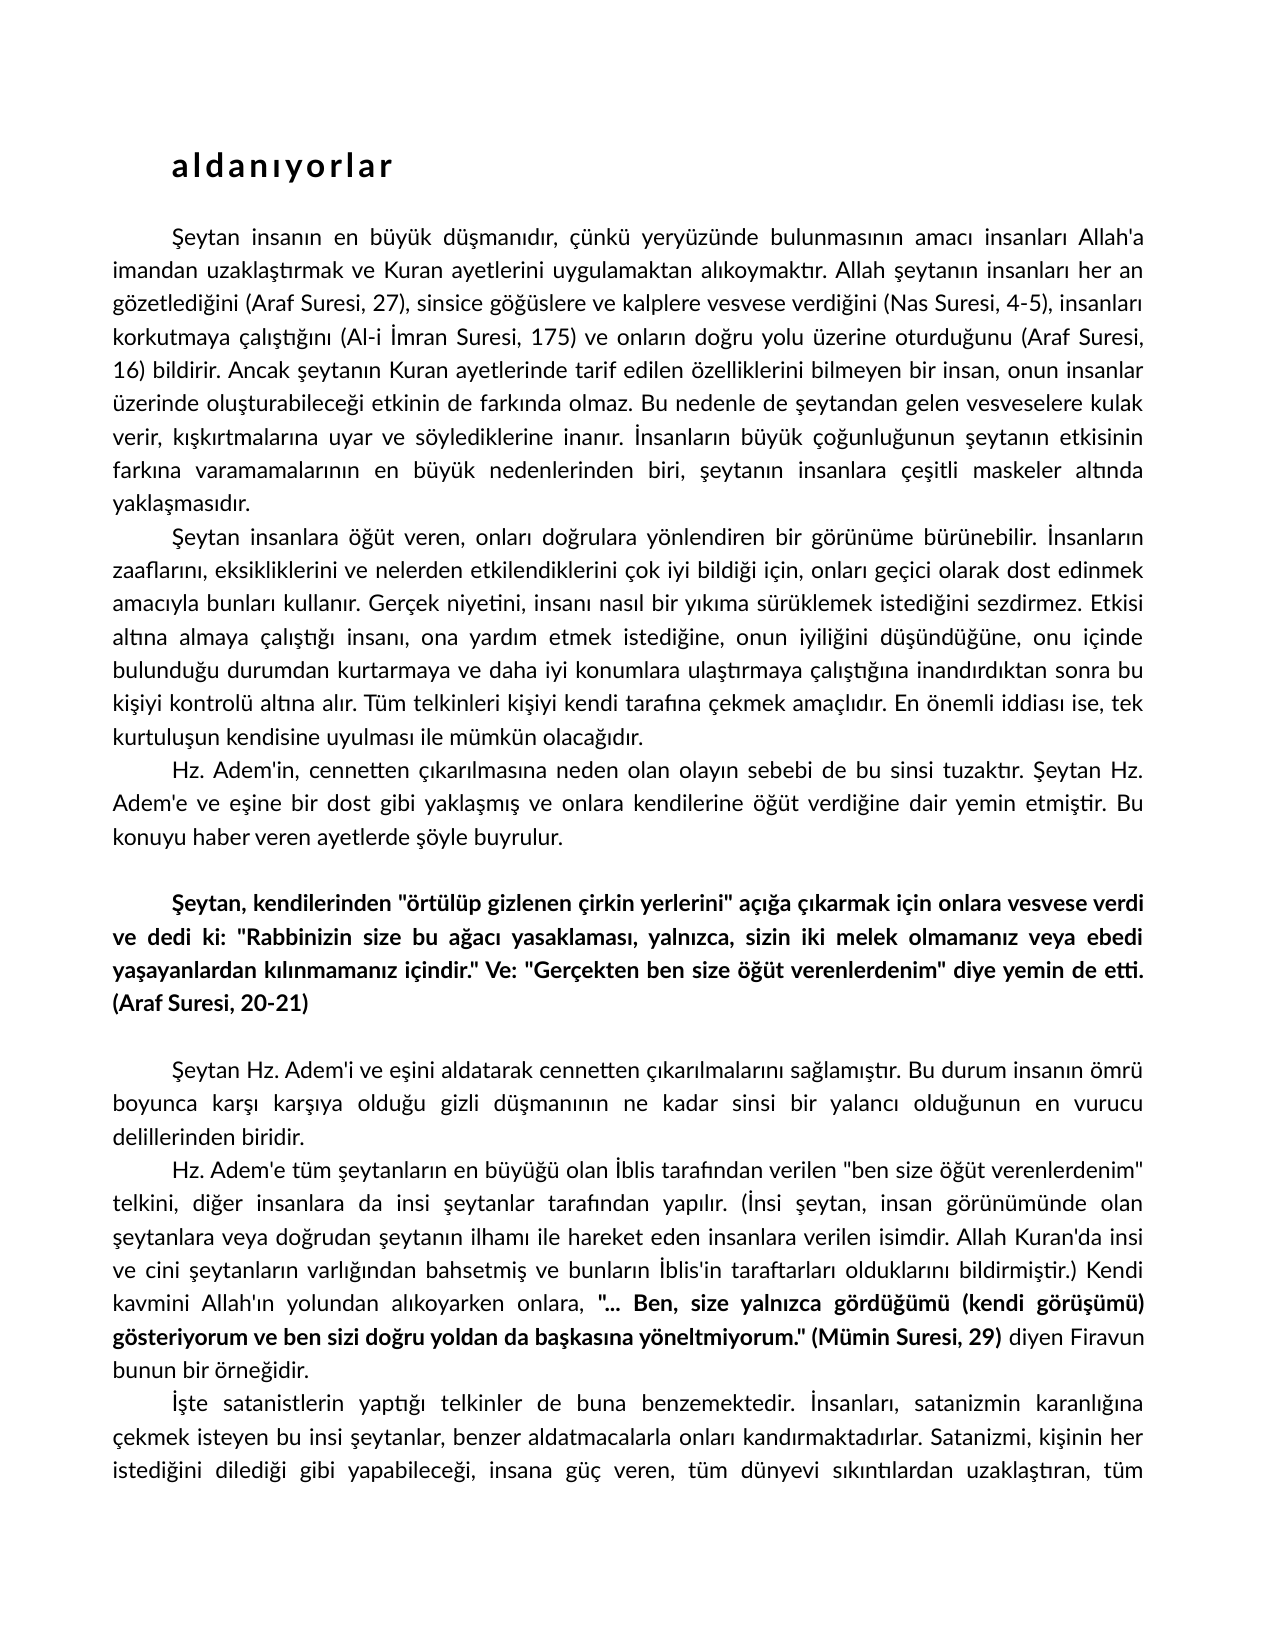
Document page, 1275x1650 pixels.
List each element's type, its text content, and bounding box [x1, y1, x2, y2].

text İşte satanistlerin yaptığı telkinler de buna benzemektedir. İnsanları, satanizmin karanlığına çekmek isteyen bu insi şeytanlar, benzer aldatmacalarla onları kandırmaktadırlar. Satanizmi, kişinin her istediğini dilediği gibi yapabileceği, insana güç veren, tüm dünyevi sıkıntılardan uzaklaştıran, tüm [112, 1385, 1145, 1485]
text aldanıyorlar [112, 148, 1145, 185]
text Hz. Adem'e tüm şeytanların en büyüğü olan İblis tarafından verilen "ben size öğüt verenlerdenim" telkini, diğer insanlara da insi şeytanlar tarafından yapılır. (İnsi şeytan, insan görünümünde olan şeytanlara veya doğrudan şeytanın ilhamı ile hareket eden insanlara verilen isimdir. Allah Kuran'da insi ve cini şeytanların varlığından bahsetmiş ve bunların İblis'in taraftarları olduklarını bildirmiştir.) Kendi kavmini Allah'ın yolundan alıkoyarken onlara, "... Ben, size yalnızca gördüğümü (kendi görüşümü) gösteriyorum ve ben sizi doğru yoldan da başkasına yöneltmiyorum." (Mümin Suresi, 29) diyen Firavun bunun bir örneğidir. [112, 1152, 1145, 1385]
text Şeytan Hz. Adem'i ve eşini aldatarak cennetten çıkarılmalarını sağlamıştır. Bu durum insanın ömrü boyunca karşı karşıya olduğu gizli düşmanının ne kadar sinsi bir yalancı olduğunun en vurucu delillerinden biridir. [112, 1052, 1145, 1152]
text Şeytan insanın en büyük düşmanıdır, çünkü yeryüzünde bulunmasının amacı insanları Allah'a imandan uzaklaştırmak ve Kuran ayetlerini uygulamaktan alıkoymaktır. Allah şeytanın insanları her an gözetlediğini (Araf Suresi, 27), sinsice göğüslere ve kalplere vesvese verdiğini (Nas Suresi, 4-5), insanları korkutmaya çalıştığını (Al-i İmran Suresi, 175) ve onların doğru yolu üzerine oturduğunu (Araf Suresi, 16) bildirir. Ancak şeytanın Kuran ayetlerinde tarif edilen özelliklerini bilmeyen bir insan, onun insanlar üzerinde oluşturabileceği etkinin de farkında olmaz. Bu nedenle de şeytandan gelen vesveselere kulak verir, kışkırtmalarına uyar ve söylediklerine inanır. İnsanların büyük çoğunluğunun şeytanın etkisinin farkına varamamalarının en büyük nedenlerinden biri, şeytanın insanlara çeşitli maskeler altında yaklaşmasıdır. [112, 218, 1145, 518]
text Hz. Adem'in, cennetten çıkarılmasına neden olan olayın sebebi de bu sinsi tuzaktır. Şeytan Hz. Adem'e ve eşine bir dost gibi yaklaşmış ve onlara kendilerine öğüt verdiğine dair yemin etmiştir. Bu konuyu haber veren ayetlerde şöyle buyrulur. [112, 752, 1145, 852]
text Şeytan, kendilerinden "örtülüp gizlenen çirkin yerlerini" açığa çıkarmak için onlara vesvese verdi ve dedi ki: "Rabbinizin size bu ağacı yasaklaması, yalnızca, sizin iki melek olmamanız veya ebedi yaşayanlardan kılınmamanız içindir." Ve: "Gerçekten ben size öğüt verenlerdenim" diye yemin de etti. (Araf Suresi, 20-21) [112, 885, 1145, 1018]
text Şeytan insanlara öğüt veren, onları doğrulara yönlendiren bir görünüme bürünebilir. İnsanların zaaflarını, eksikliklerini ve nelerden etkilendiklerini çok iyi bildiği için, onları geçici olarak dost edinmek amacıyla bunları kullanır. Gerçek niyetini, insanı nasıl bir yıkıma sürüklemek istediğini sezdirmez. Etkisi altına almaya çalıştığı insanı, ona yardım etmek istediğine, onun iyiliğini düşündüğüne, onu içinde bulunduğu durumdan kurtarmaya ve daha iyi konumlara ulaştırmaya çalıştığına inandırdıktan sonra bu kişiyi kontrolü altına alır. Tüm telkinleri kişiyi kendi tarafına çekmek amaçlıdır. En önemli iddiası ise, tek kurtuluşun kendisine uyulması ile mümkün olacağıdır. [112, 518, 1145, 752]
